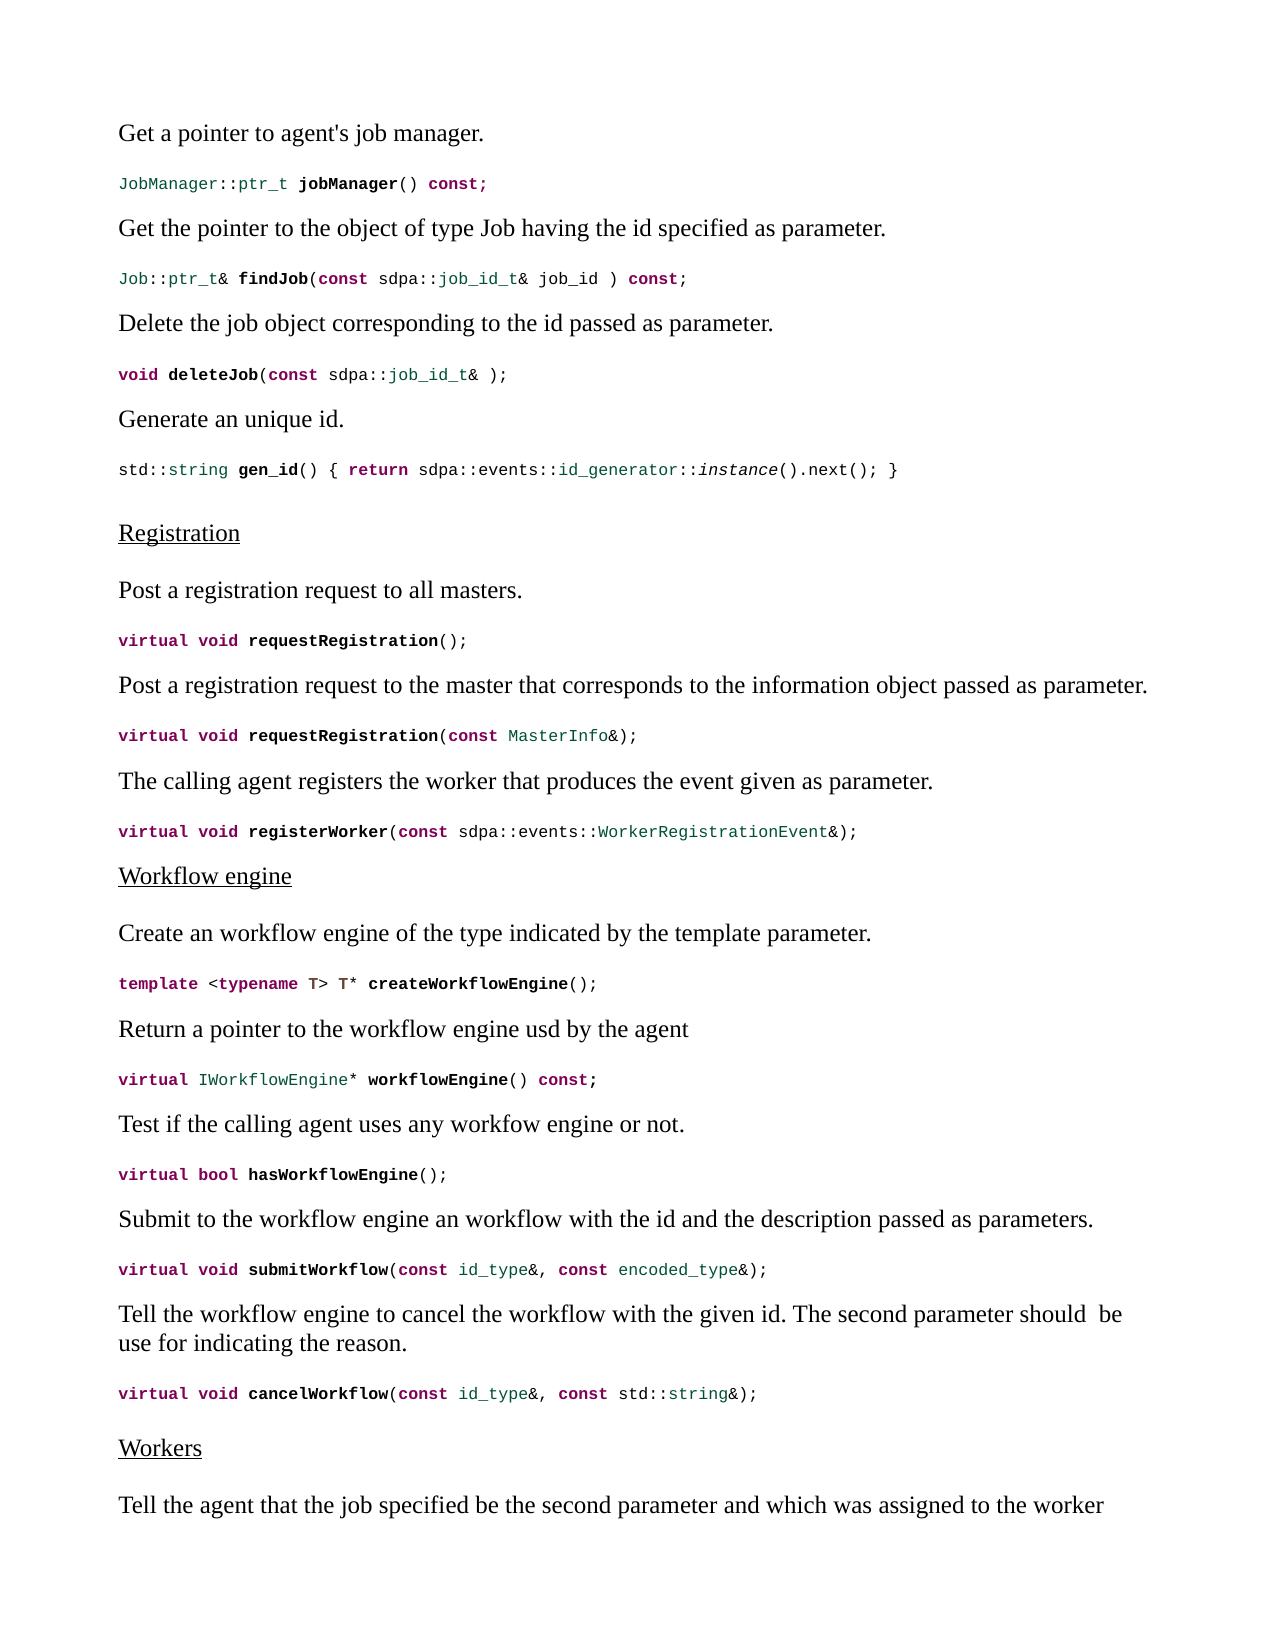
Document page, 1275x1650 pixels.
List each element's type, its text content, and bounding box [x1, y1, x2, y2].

text Tell the agent that the job specified be the second parameter and which was assigned to the worker [118, 1491, 1157, 1519]
text Job::ptr_t& findJob(const sdpa::job_id_t& job_id ) const; [118, 271, 1157, 290]
text virtual void requestRegistration(); [118, 633, 1157, 652]
text virtual void registerWorker(const sdpa::events::WorkerRegistrationEvent&); [118, 823, 1157, 842]
text virtual void submitWorkflow(const id_type&, const encoded_type&); [118, 1262, 1157, 1280]
text Post a registration request to all masters. [118, 575, 1157, 604]
text void deleteJob(const sdpa::job_id_t& ); [118, 366, 1157, 385]
text Delete the job object corresponding to the id passed as parameter. [118, 308, 1157, 337]
text template <typename T> T* createWorkflowEngine(); [118, 976, 1157, 995]
text Get a pointer to agent's job manager. [118, 118, 1157, 147]
text Workflow engine [118, 861, 1157, 890]
text Post a registration request to the master that corresponds to the information object passed as parameter. [118, 671, 1157, 699]
text The calling agent registers the worker that produces the event given as parameter. [118, 766, 1157, 794]
text virtual IWorkflowEngine* workflowEngine() const; [118, 1071, 1157, 1090]
text Tell the workflow engine to cancel the workflow with the given id. The second parameter should be use for indicating the reason. [118, 1299, 1157, 1357]
text Test if the calling agent uses any workfow engine or not. [118, 1109, 1157, 1138]
text Registration [118, 518, 1157, 547]
text std::string gen_id() { return sdpa::events::id_generator::instance().next(); } [118, 461, 1157, 480]
text virtual void cancelWorkflow(const id_type&, const std::string&); [118, 1386, 1157, 1404]
text JobManager::ptr_t jobManager() const; [118, 176, 1157, 194]
text virtual void requestRegistration(const MasterInfo&); [118, 728, 1157, 747]
text Generate an unique id. [118, 404, 1157, 432]
text Get the pointer to the object of type Job having the id specified as parameter. [118, 213, 1157, 242]
text Workers [118, 1433, 1157, 1462]
text Return a pointer to the workflow engine usd by the agent [118, 1014, 1157, 1042]
text virtual bool hasWorkflowEngine(); [118, 1166, 1157, 1185]
text Create an workflow engine of the type indicated by the template parameter. [118, 918, 1157, 947]
text Submit to the workflow engine an workflow with the id and the description passed as parameters. [118, 1204, 1157, 1233]
